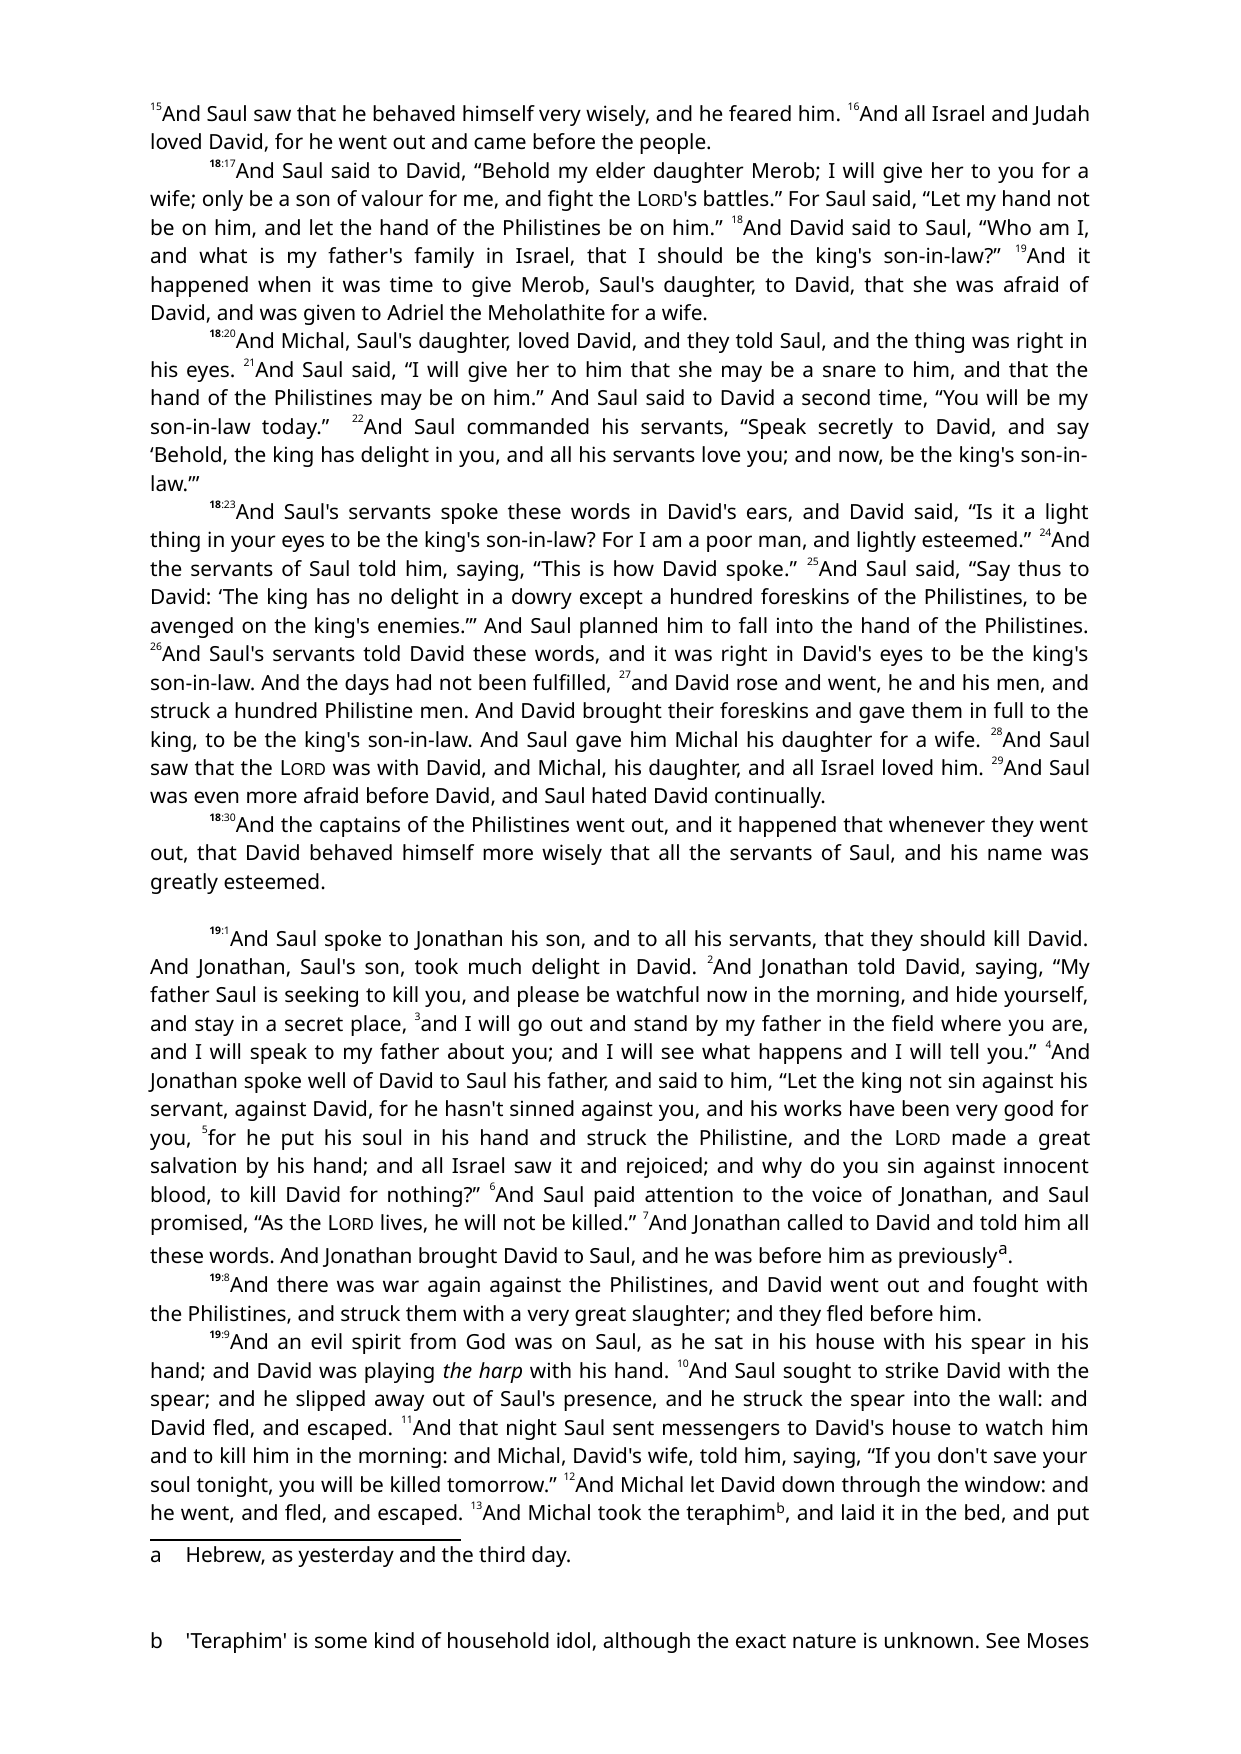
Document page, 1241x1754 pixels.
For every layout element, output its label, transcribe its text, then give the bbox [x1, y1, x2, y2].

text 'Teraphim' is some kind of household idol, although the exact nature is unknown. See Moses [150, 1626, 1090, 1655]
text 19:1And Saul spoke to Jonathan his son, and to all his servants, that they should kill David. And Jonathan, Saul's son, took much delight in David. 2And Jonathan told David, saying, “My father Saul is seeking to kill you, and please be watchful now in the morning, and hide yourself, and stay in a secret place, 3and I will go out and stand by my father in the field where you are, and I will speak to my father about you; and I will see what happens and I will tell you.” 4And Jonathan spoke well of David to Saul his father, and said to him, “Let the king not sin against his servant, against David, for he hasn't sinned against you, and his works have been very good for you, 5for he put his soul in his hand and struck the Philistine, and the Lord made a great salvation by his hand; and all Israel saw it and rejoiced; and why do you sin against innocent blood, to kill David for nothing?” 6And Saul paid attention to the voice of Jonathan, and Saul promised, “As the Lord lives, he will not be killed.” 7And Jonathan called to David and told him all these words. And Jonathan brought David to Saul, and he was before him as previously. [150, 924, 1090, 1271]
text 18:30And the captains of the Philistines went out, and it happened that whenever they went out, that David behaved himself more wisely that all the servants of Saul, and his name was greatly esteemed. [150, 810, 1090, 895]
text 18:17And Saul said to David, “Behold my elder daughter Merob; I will give her to you for a wife; only be a son of valour for me, and fight the Lord's battles.” For Saul said, “Let my hand not be on him, and let the hand of the Philistines be on him.” 18And David said to Saul, “Who am I, and what is my father's family in Israel, that I should be the king's son-in-law?” 19And it happened when it was time to give Merob, Saul's daughter, to David, that she was afraid of David, and was given to Adriel the Meholathite for a wife. [150, 156, 1090, 327]
text 19:9And an evil spirit from God was on Saul, as he sat in his house with his spear in his hand; and David was playing the harp with his hand. 10And Saul sought to strike David with the spear; and he slipped away out of Saul's presence, and he struck the spear into the wall: and David fled, and escaped. 11And that night Saul sent messengers to David's house to watch him and to kill him in the morning: and Michal, David's wife, told him, saying, “If you don't save your soul tonight, you will be killed tomorrow.” 12And Michal let David down through the window: and he went, and fled, and escaped. 13And Michal took the teraphim, and laid it in the bed, and put a pillow of goats' hair at its head, and covered it with the clothes. 14And Saul sent messengers to take David; and they said, “He is sick.” 15And Saul sent the messengers to see David, saying, “Bring him up to me in the bed, that I may kill him.” 16And when the messengers came in, behold, the teraphim was in the bed, with the pillow of goats' hair at its head. 17And Saul said to Michal, “Why have you deceived me like this, and let my enemy go, and he has escaped?” And Michal answered Saul, “He said to me, ‘Let me go; and if not, I will kill you.’” [150, 1327, 1090, 1527]
text 18:20And Michal, Saul's daughter, loved David, and they told Saul, and the thing was right in his eyes. 21And Saul said, “I will give her to him that she may be a snare to him, and that the hand of the Philistines may be on him.” And Saul said to David a second time, “You will be my son-in-law today.” 22And Saul commanded his servants, “Speak secretly to David, and say ‘Behold, the king has delight in you, and all his servants love you; and now, be the king's son-in-law.’” [150, 327, 1090, 497]
text Hebrew, as yesterday and the third day. [150, 1541, 1090, 1569]
text 18:10And it happened on the next day that an evil spirit of God came mightily upon Saul and he prophesied in the midst of the house. And David was playing the harp with his hand, as he did day by day. And Saul had his spear in his hand, 11and Saul raised the spear, and he said, “I will strike David, and the wall.” And twice David turned aside from before him. 12And Saul was afraid of David, because the Lord was with him and had departed from Saul. 13And Saul removed him from being before him, and made him his captain over a thousand, and he went out and came before the people. 14And David behaved wisely in all his ways, and the Lord was with him. 15And Saul saw that he behaved himself very wisely, and he feared him. 16And all Israel and Judah loved David, for he went out and came before the people. [150, 99, 1090, 156]
text 18:23And Saul's servants spoke these words in David's ears, and David said, “Is it a light thing in your eyes to be the king's son-in-law? For I am a poor man, and lightly esteemed.” 24And the servants of Saul told him, saying, “This is how David spoke.” 25And Saul said, “Say thus to David: ‘The king has no delight in a dowry except a hundred foreskins of the Philistines, to be avenged on the king's enemies.’” And Saul planned him to fall into the hand of the Philistines. 26And Saul's servants told David these words, and it was right in David's eyes to be the king's son-in-law. And the days had not been fulfilled, 27and David rose and went, he and his men, and struck a hundred Philistine men. And David brought their foreskins and gave them in full to the king, to be the king's son-in-law. And Saul gave him Michal his daughter for a wife. 28And Saul saw that the Lord was with David, and Michal, his daughter, and all Israel loved him. 29And Saul was even more afraid before David, and Saul hated David continually. [150, 497, 1090, 810]
text 19:8And there was war again against the Philistines, and David went out and fought with the Philistines, and struck them with a very great slaughter; and they fled before him. [150, 1271, 1090, 1327]
